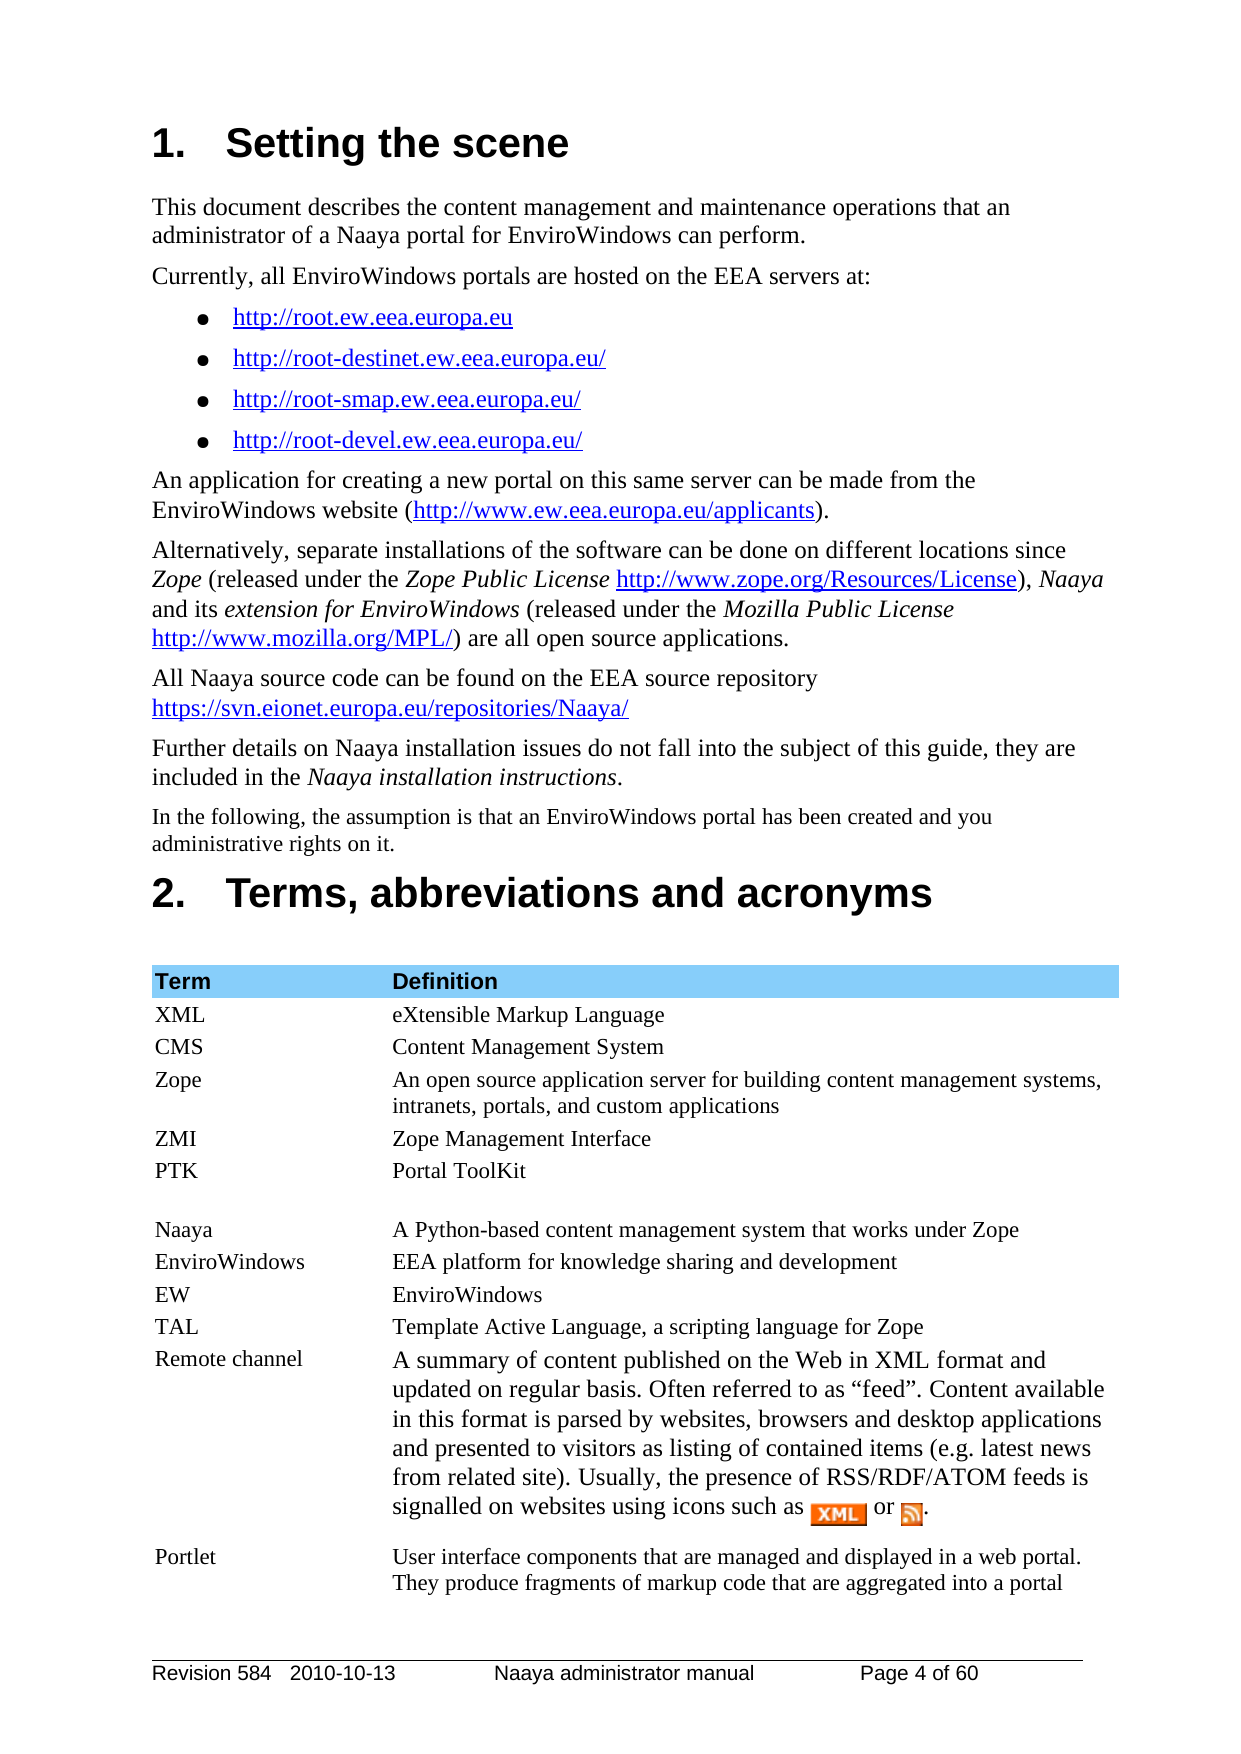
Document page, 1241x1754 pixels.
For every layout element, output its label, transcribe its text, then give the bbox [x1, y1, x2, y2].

table_cell Content Management System [389, 1030, 1119, 1062]
table_cell XML [152, 998, 389, 1030]
text Further details on Naaya installation issues do not fall into the subject of this guide, they are included in the Naaya installation instructions. [152, 733, 1120, 791]
table_cell EEA platform for knowledge sharing and development [389, 1245, 1119, 1278]
list http://root.ew.eea.europa.eu [195, 302, 1120, 331]
table_cell CMS [152, 1030, 389, 1062]
table_cell PTK [152, 1154, 389, 1213]
picture [810, 1503, 867, 1526]
text Currently, all EnviroWindows portals are hosted on the EEA servers at: [152, 261, 1120, 290]
table_cell EW [152, 1278, 389, 1310]
text Alternatively, separate installations of the software can be done on different locations since Zope (released under the Zope Public License http://www.zope.org/Resources/License), Naaya and its extension for EnviroWindows (released under the Mozilla Public License http://www.mozilla.org/MPL/) are all open source applications. [152, 535, 1120, 652]
table_cell Portlet [152, 1540, 389, 1599]
table_cell An open source application server for building content management systems, intranets, portals, and custom applications [389, 1063, 1119, 1121]
list http://root-smap.ew.eea.europa.eu/ [195, 384, 1120, 413]
picture [901, 1503, 923, 1526]
table_header Definition [389, 965, 1119, 998]
text All Naaya source code can be found on the EEA source repository https://svn.eionet.europa.eu/repositories/Naaya/ [152, 663, 1120, 721]
table_cell Zope Management Interface [389, 1121, 1119, 1154]
text In the following, the assumption is that an EnviroWindows portal has been created and you administrative rights on it. [152, 803, 1120, 856]
table_cell Portal ToolKit [389, 1154, 1119, 1213]
table_cell Remote channel [152, 1343, 389, 1540]
list http://root-destinet.ew.eea.europa.eu/ [195, 343, 1120, 372]
table_cell A Python-based content management system that works under Zope [389, 1213, 1119, 1245]
table_cell Template Active Language, a scripting language for Zope [389, 1310, 1119, 1342]
table_cell EnviroWindows [152, 1245, 389, 1278]
table_cell A summary of content published on the Web in XML format and updated on regular basis. Often referred to as “feed”. Content available in this format is parsed by websites, browsers and desktop applications and presented to visitors as listing of contained items (e.g. latest news from related site). Usually, the presence of RSS/RDF/ATOM feeds is signalled on websites using icons such as or . [389, 1343, 1119, 1540]
list http://root-devel.ew.eea.europa.eu/ [195, 424, 1120, 454]
text This document describes the content management and maintenance operations that an administrator of a Naaya portal for EnviroWindows can perform. [152, 191, 1120, 249]
table_cell TAL [152, 1310, 389, 1342]
table_cell Zope [152, 1063, 389, 1121]
subtitle Setting the scene [151, 119, 1120, 167]
table_cell User interface components that are managed and displayed in a web portal. They produce fragments of markup code that are aggregated into a portal [389, 1540, 1119, 1599]
table_header Term [152, 965, 389, 998]
text An application for creating a new portal on this same server can be made from the EnviroWindows website (http://www.ew.eea.europa.eu/applicants). [152, 465, 1120, 523]
table_cell Naaya [152, 1213, 389, 1245]
table_cell EnviroWindows [389, 1278, 1119, 1310]
table_cell eXtensible Markup Language [389, 998, 1119, 1030]
subtitle Terms, abbreviations and acronyms [151, 868, 1120, 916]
table_cell ZMI [152, 1121, 389, 1154]
